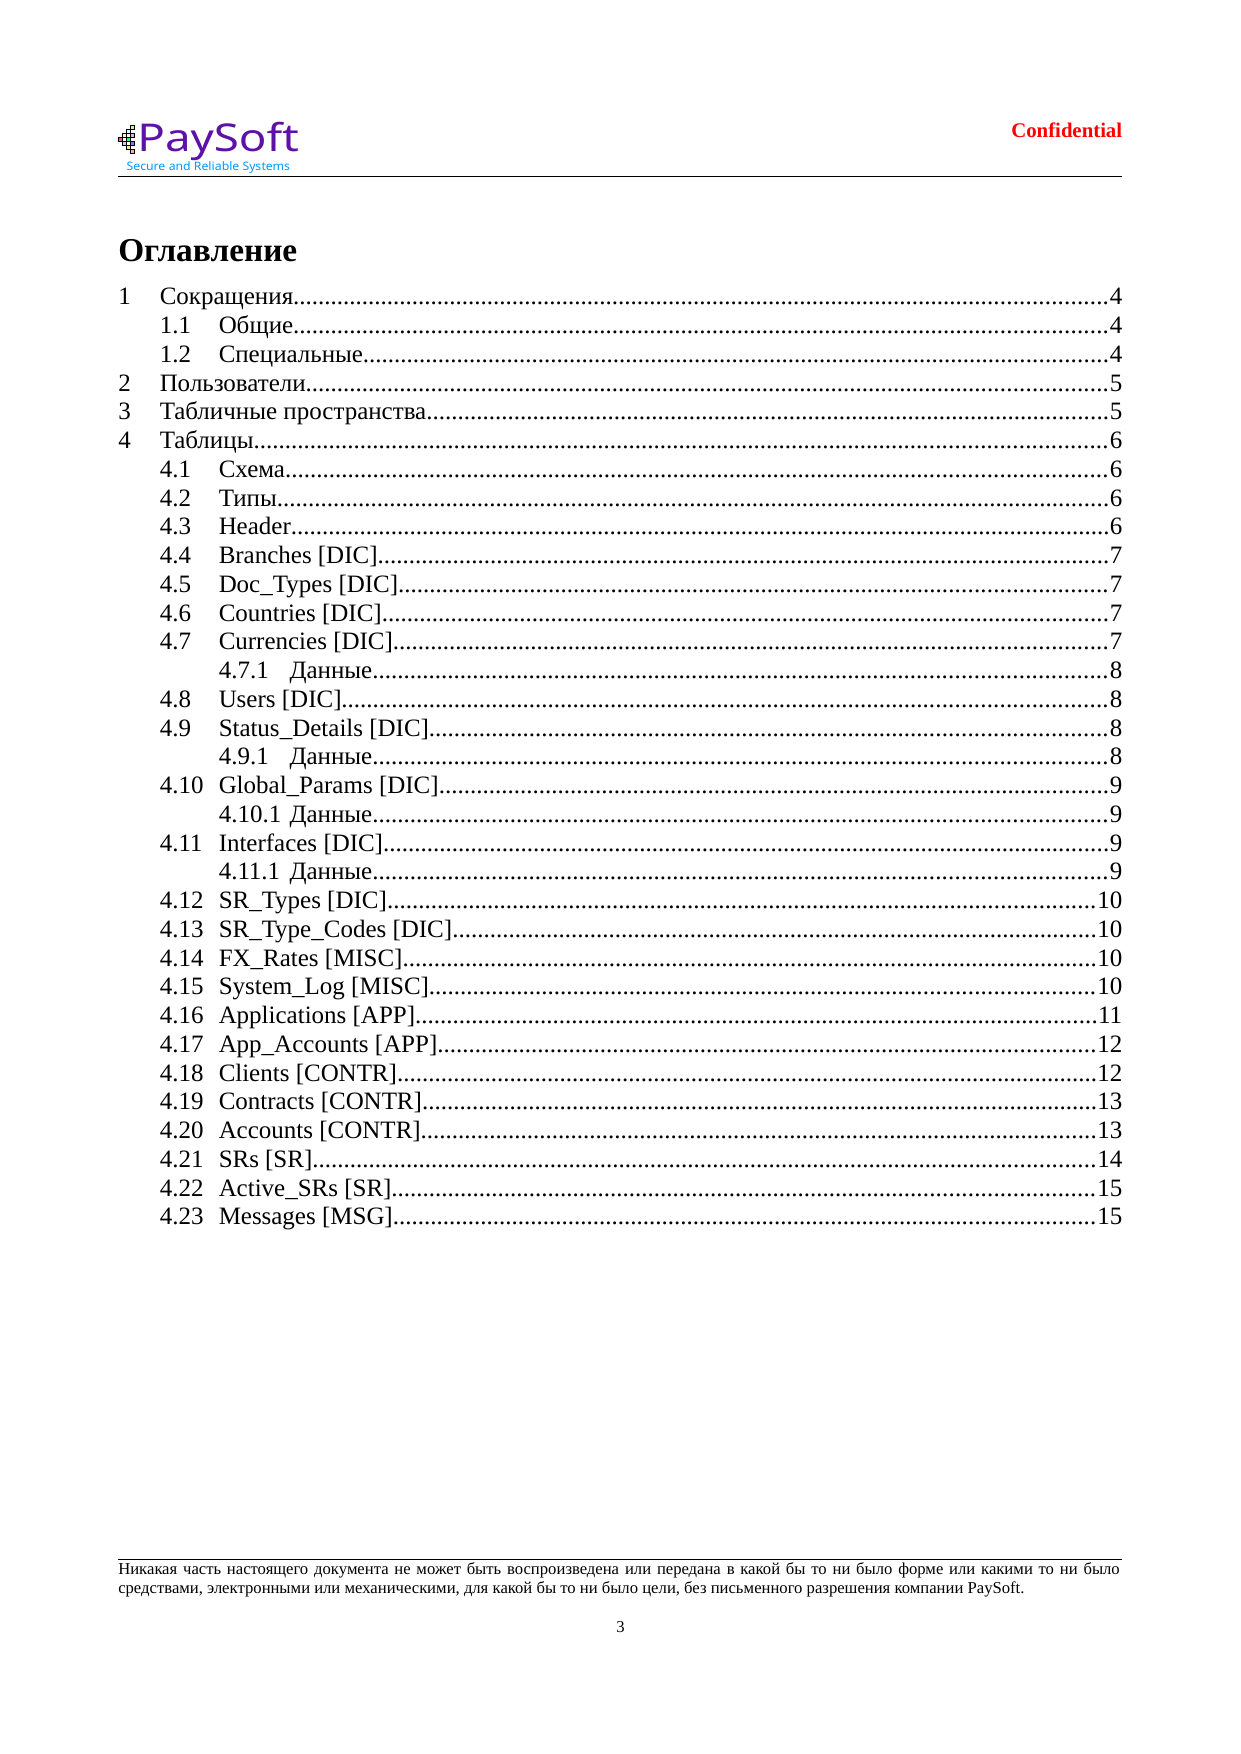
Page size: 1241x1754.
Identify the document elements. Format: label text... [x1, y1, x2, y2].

text 4.10.1 Данные 9 [218, 799, 1122, 828]
text 3 Табличные пространства 5 [118, 396, 1122, 425]
text 4.9.1 Данные 8 [218, 741, 1122, 770]
text 4.2 Типы 6 [159, 483, 1122, 511]
text 1 Сокращения 4 [118, 281, 1122, 310]
text 2 Пользователи 5 [118, 368, 1122, 396]
text 4.12 SR_Types [DIC] 10 [159, 885, 1122, 914]
text 4.11 Interfaces [DIC] 9 [159, 828, 1122, 856]
text 4.16 Applications [APP] 11 [159, 1000, 1122, 1029]
text 4.8 Users [DIC] 8 [159, 684, 1122, 713]
text 4.17 App_Accounts [APP] 12 [159, 1029, 1122, 1058]
text 4.19 Contracts [CONTR] 13 [159, 1086, 1122, 1115]
text 4.15 System_Log [MISC] 10 [159, 971, 1122, 1000]
text 4.3 Header 6 [159, 511, 1122, 540]
text 4.5 Doc_Types [DIC] 7 [159, 569, 1122, 598]
text 4 Таблицы 6 [118, 425, 1122, 454]
text 4.7.1 Данные 8 [218, 655, 1122, 684]
text 4.10 Global_Params [DIC] 9 [159, 770, 1122, 799]
text 4.23 Messages [MSG] 15 [159, 1201, 1122, 1230]
text 4.14 FX_Rates [MISC] 10 [159, 943, 1122, 971]
text 4.11.1 Данные 9 [218, 856, 1122, 885]
text 4.18 Clients [CONTR] 12 [159, 1058, 1122, 1086]
text 4.4 Branches [DIC] 7 [159, 540, 1122, 569]
text 1.2 Специальные 4 [159, 339, 1122, 368]
text 4.22 Active_SRs [SR] 15 [159, 1173, 1122, 1201]
text 4.6 Countries [DIC] 7 [159, 598, 1122, 626]
text 4.21 SRs [SR] 14 [159, 1144, 1122, 1173]
subtitle Оглавление [118, 231, 1122, 269]
text 4.13 SR_Type_Codes [DIC] 10 [159, 914, 1122, 943]
text 4.9 Status_Details [DIC] 8 [159, 713, 1122, 741]
text 4.20 Accounts [CONTR] 13 [159, 1115, 1122, 1144]
text 1.1 Общие 4 [159, 310, 1122, 339]
text 4.7 Currencies [DIC] 7 [159, 626, 1122, 655]
text 4.1 Схема 6 [159, 454, 1122, 483]
